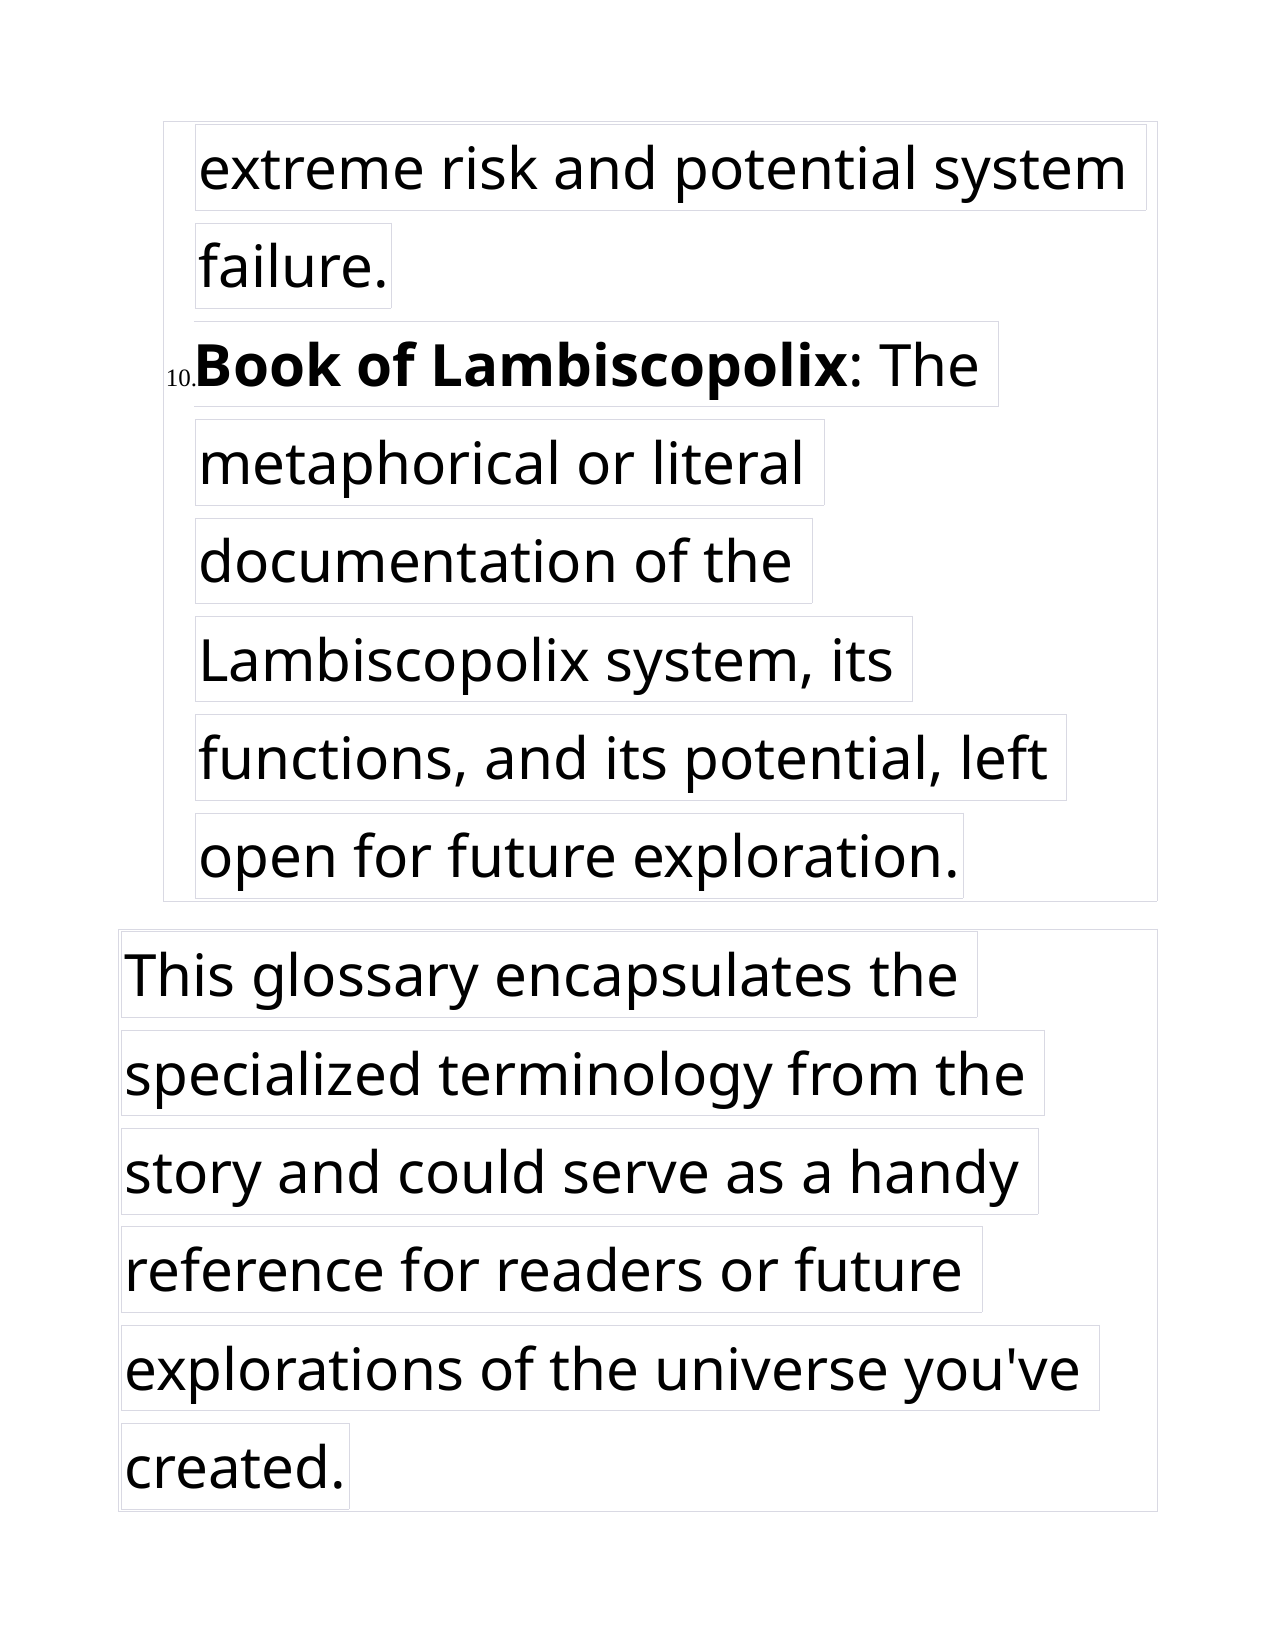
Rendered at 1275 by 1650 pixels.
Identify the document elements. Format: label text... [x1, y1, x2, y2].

list Book of Lambiscopolix: The metaphorical or literal documentation of the Lambiscopolix system, its functions, and its potential, left open for future exploration. [164, 318, 1157, 901]
list extreme risk and potential system failure. [164, 122, 1157, 308]
text This glossary encapsulates the specialized terminology from the story and could serve as a handy reference for readers or future explorations of the universe you've created. [119, 930, 1157, 1511]
